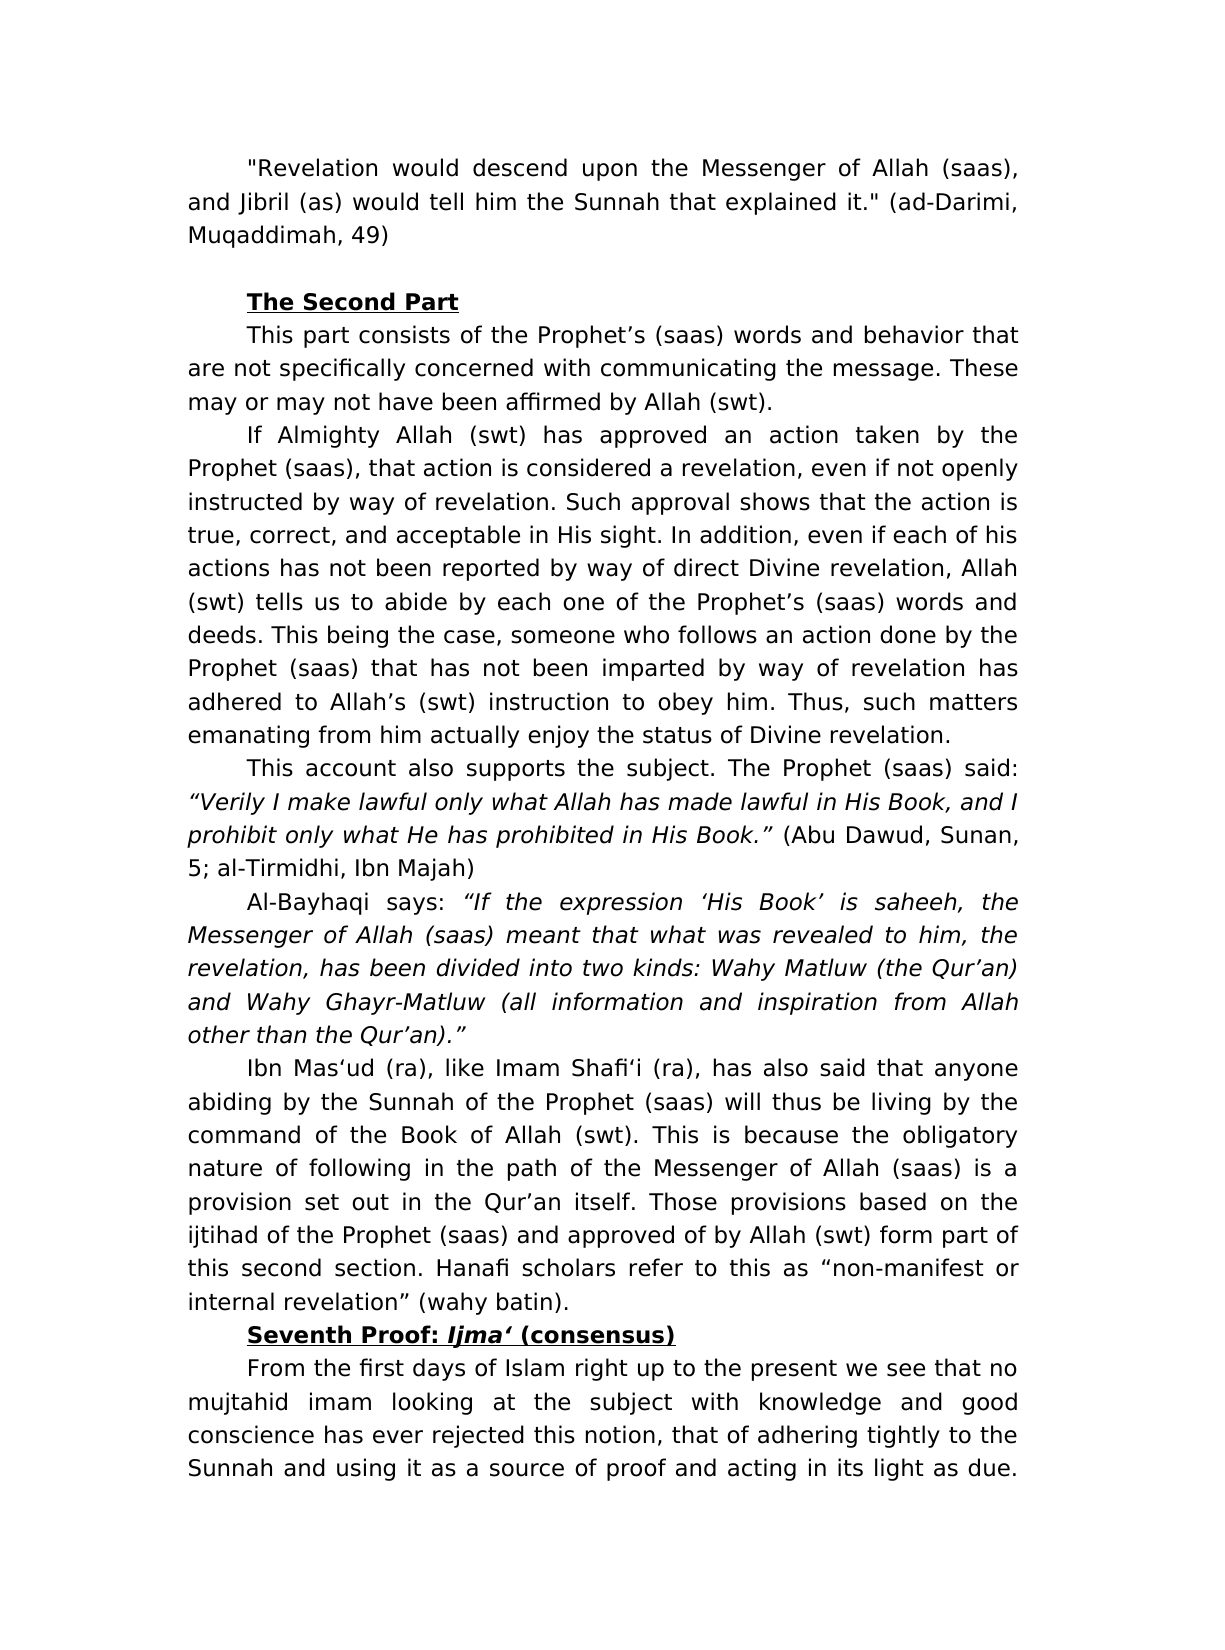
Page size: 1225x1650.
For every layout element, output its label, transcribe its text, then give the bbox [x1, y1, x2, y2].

text Ibn Mas‘ud (ra), like Imam Shafi‘i (ra), has also said that anyone abiding by the Sunnah of the Prophet (saas) will thus be living by the command of the Book of Allah (swt). This is because the obligatory nature of following in the path of the Messenger of Allah (saas) is a provision set out in the Qur’an itself. Those provisions based on the ijtihad of the Prophet (saas) and approved of by Allah (swt) form part of this second section. Hanafi scholars refer to this as “non-manifest or internal revelation” (wahy batin). [187, 1050, 1020, 1317]
text This part consists of the Prophet’s (saas) words and behavior that are not specifically concerned with communicating the message. These may or may not have been affirmed by Allah (swt). [187, 317, 1020, 417]
text Seventh Proof: Ijma‘ (consensus) [187, 1317, 1020, 1350]
text "Revelation would descend upon the Messenger of Allah (saas), and Jibril (as) would tell him the Sunnah that explained it." (ad-Darimi, Muqaddimah, 49) [187, 150, 1020, 250]
text Al-Bayhaqi says: “If the expression ‘His Book’ is saheeh, the Messenger of Allah (saas) meant that what was revealed to him, the revelation, has been divided into two kinds: Wahy Matluw (the Qur’an) and Wahy Ghayr-Matluw (all information and inspiration from Allah other than the Qur’an).” [187, 883, 1020, 1050]
text If Almighty Allah (swt) has approved an action taken by the Prophet (saas), that action is considered a revelation, even if not openly instructed by way of revelation. Such approval shows that the action is true, correct, and acceptable in His sight. In addition, even if each of his actions has not been reported by way of direct Divine revelation, Allah (swt) tells us to abide by each one of the Prophet’s (saas) words and deeds. This being the case, someone who follows an action done by the Prophet (saas) that has not been imparted by way of revelation has adhered to Allah’s (swt) instruction to obey him. Thus, such matters emanating from him actually enjoy the status of Divine revelation. [187, 417, 1020, 750]
text From the first days of Islam right up to the present we see that no mujtahid imam looking at the subject with knowledge and good conscience has ever rejected this notion, that of adhering tightly to the Sunnah and using it as a source of proof and acting in its light as due. [187, 1350, 1020, 1483]
text This account also supports the subject. The Prophet (saas) said: “Verily I make lawful only what Allah has made lawful in His Book, and I prohibit only what He has prohibited in His Book.” (Abu Dawud, Sunan, 5; al-Tirmidhi, Ibn Majah) [187, 750, 1020, 883]
text The Second Part [187, 283, 1020, 317]
